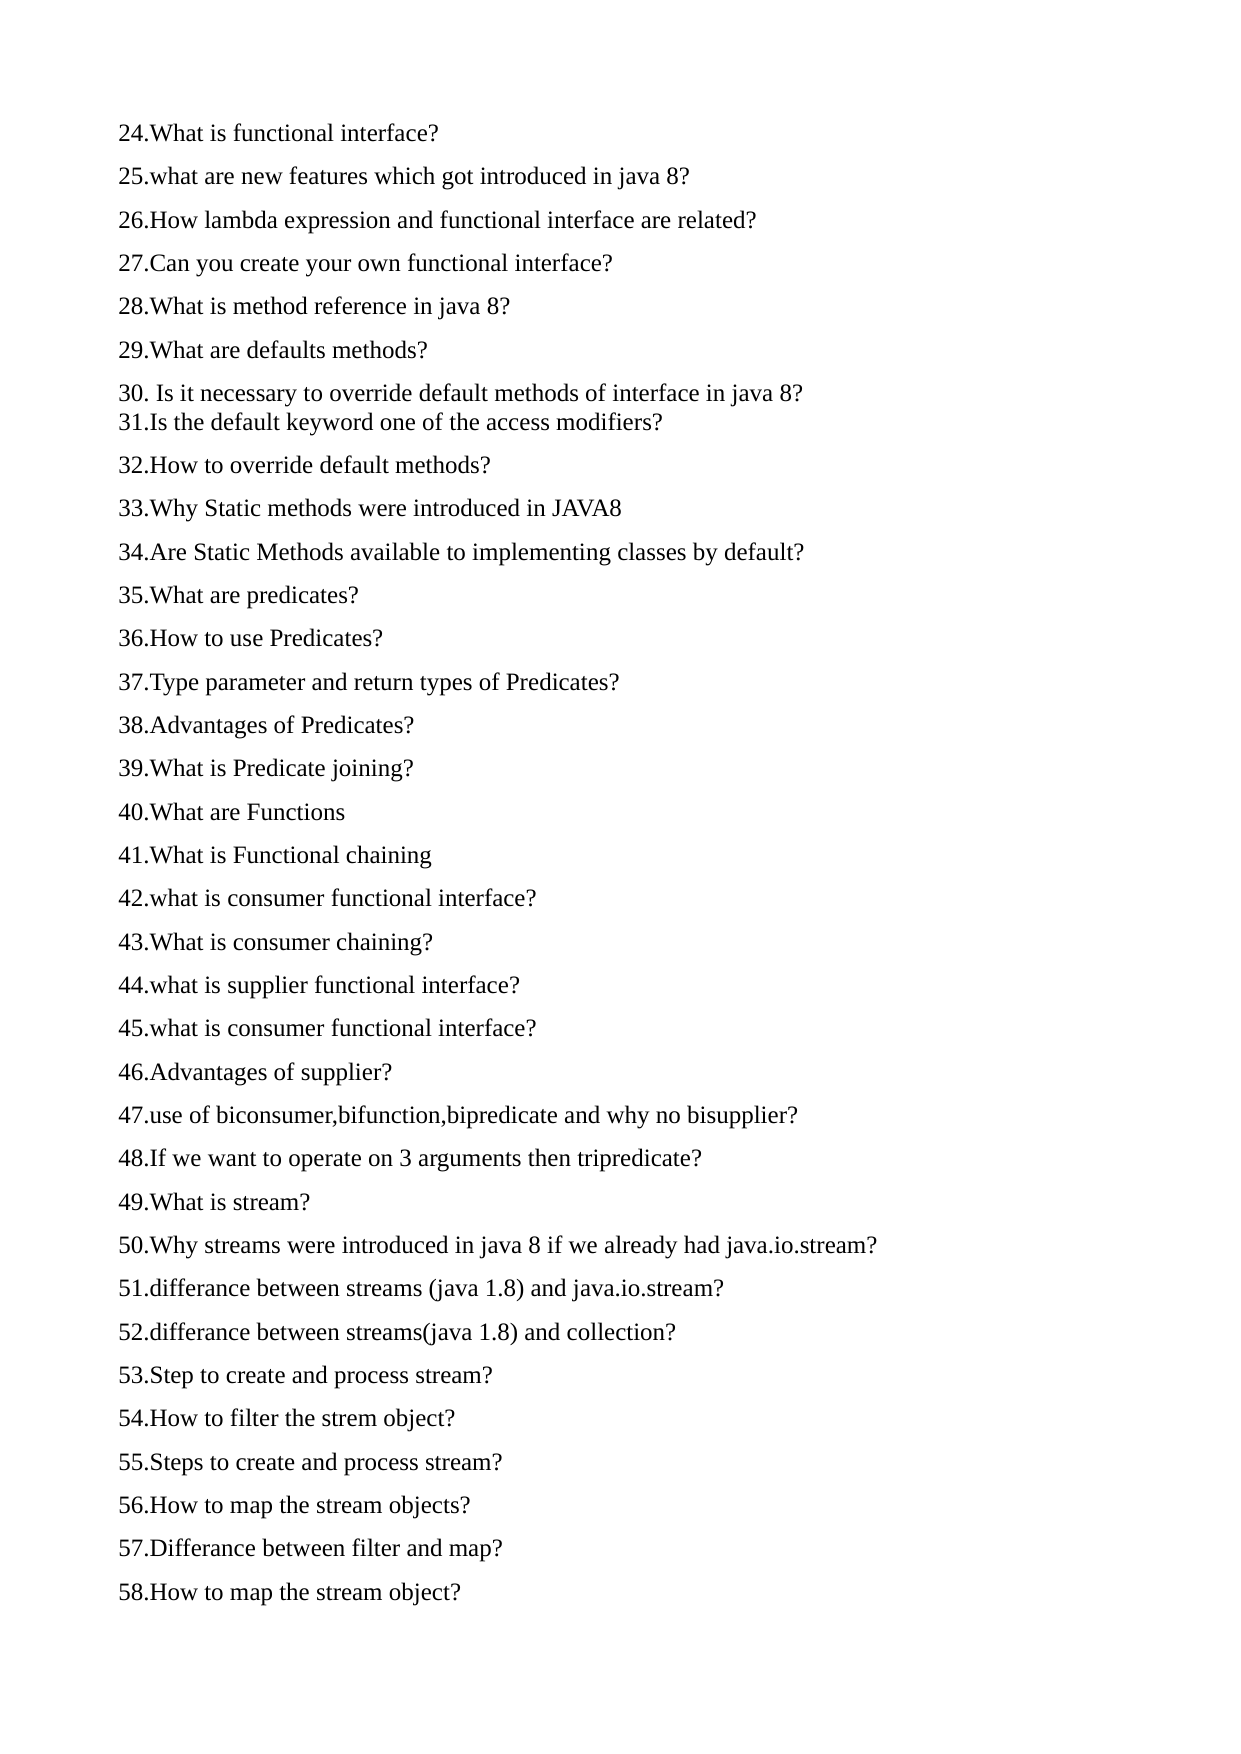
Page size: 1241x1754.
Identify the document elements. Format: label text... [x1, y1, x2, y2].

text 55.Steps to create and process stream? [118, 1447, 1122, 1476]
text 25.what are new features which got introduced in java 8? [118, 161, 1122, 190]
text 38.Advantages of Predicates? [118, 710, 1122, 739]
text 53.Step to create and process stream? [118, 1360, 1122, 1389]
text 26.How lambda expression and functional interface are related? [118, 205, 1122, 233]
text 47.use of biconsumer,bifunction,bipredicate and why no bisupplier? [118, 1100, 1122, 1129]
text 58.How to map the stream object? [118, 1577, 1122, 1606]
text 44.what is supplier functional interface? [118, 970, 1122, 999]
text 32.How to override default methods? [118, 450, 1122, 479]
text 52.differance between streams(java 1.8) and collection? [118, 1317, 1122, 1346]
text 56.How to map the stream objects? [118, 1490, 1122, 1519]
text 49.What is stream? [118, 1187, 1122, 1216]
text 54.How to filter the strem object? [118, 1403, 1122, 1432]
text 33.Why Static methods were introduced in JAVA8 [118, 493, 1122, 522]
text 24.What is functional interface? [118, 118, 1122, 147]
text 50.Why streams were introduced in java 8 if we already had java.io.stream? [118, 1230, 1122, 1259]
text 51.differance between streams (java 1.8) and java.io.stream? [118, 1273, 1122, 1302]
text 43.What is consumer chaining? [118, 927, 1122, 956]
text 46.Advantages of supplier? [118, 1057, 1122, 1086]
text 57.Differance between filter and map? [118, 1533, 1122, 1562]
text 42.what is consumer functional interface? [118, 883, 1122, 912]
text 30. Is it necessary to override default methods of interface in java 8? 31.Is the default keyword one of the access modifiers? [118, 378, 1122, 436]
text 40.What are Functions [118, 797, 1122, 826]
text 34.Are Static Methods available to implementing classes by default? [118, 537, 1122, 566]
text 36.How to use Predicates? [118, 623, 1122, 652]
text 48.If we want to operate on 3 arguments then tripredicate? [118, 1143, 1122, 1172]
text 29.What are defaults methods? [118, 335, 1122, 363]
text 41.What is Functional chaining [118, 840, 1122, 869]
text 27.Can you create your own functional interface? [118, 248, 1122, 277]
text 28.What is method reference in java 8? [118, 291, 1122, 320]
text 35.What are predicates? [118, 580, 1122, 609]
text 39.What is Predicate joining? [118, 753, 1122, 782]
text 37.Type parameter and return types of Predicates? [118, 667, 1122, 696]
text 45.what is consumer functional interface? [118, 1013, 1122, 1042]
